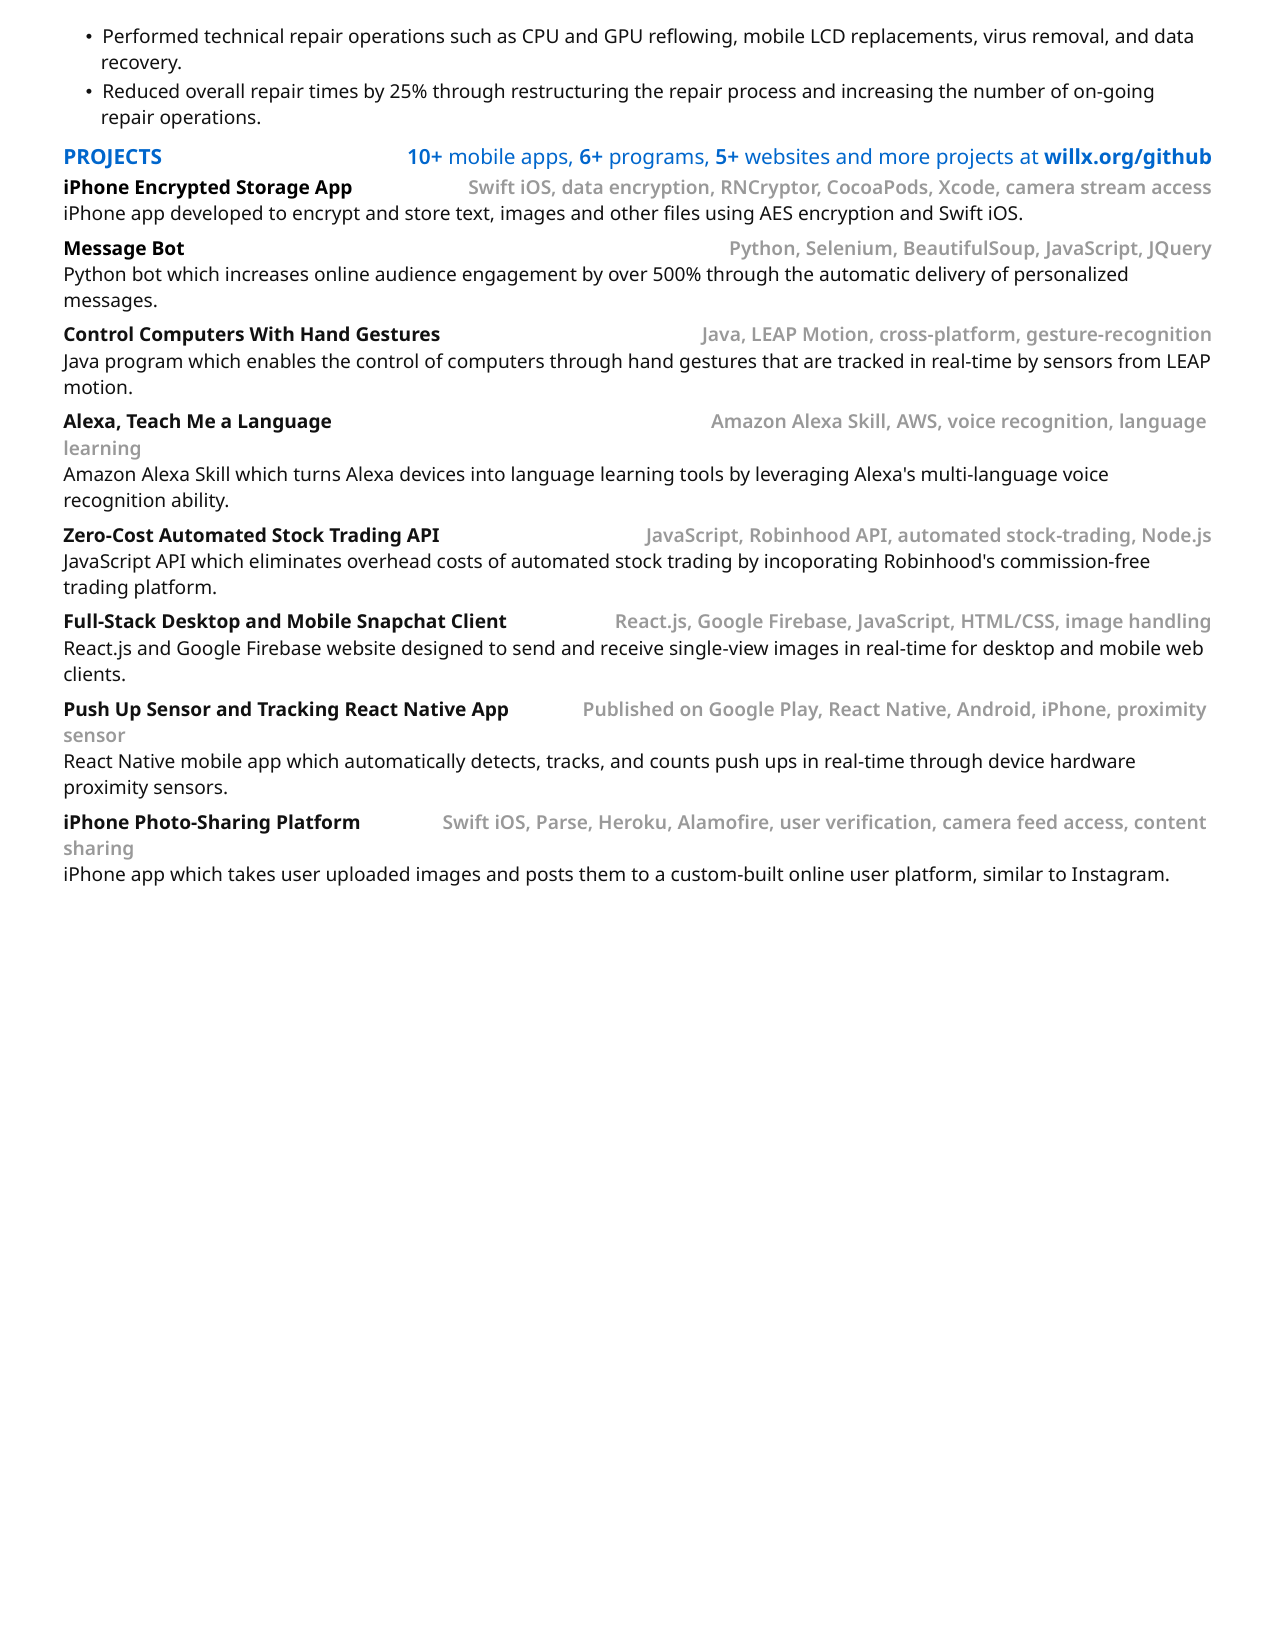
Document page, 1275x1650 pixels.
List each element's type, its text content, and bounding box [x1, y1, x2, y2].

text JavaScript API which eliminates overhead costs of automated stock trading by incoporating Robinhood's commission-free trading platform. [63, 548, 1212, 600]
text Push Up Sensor and Tracking React Native App Published on Google Play, React Native, Android, iPhone, proximity sensor [63, 695, 1212, 748]
text Alexa, Teach Me a Language Amazon Alexa Skill, AWS, voice recognition, language learning [63, 408, 1212, 461]
text iPhone app developed to encrypt and store text, images and other files using AES encryption and Swift iOS. [63, 200, 1212, 226]
text Zero-Cost Automated Stock Trading API JavaScript, Robinhood API, automated stock-trading, Node.js [63, 521, 1212, 548]
list Reduced overall repair times by 25% through restructuring the repair process and increasing the number of on-going repair operations. [86, 78, 1212, 130]
list Performed technical repair operations such as CPU and GPU reflowing, mobile LCD replacements, virus removal, and data recovery. [86, 22, 1212, 75]
text iPhone app which takes user uploaded images and posts them to a custom-built online user platform, similar to Instagram. [63, 861, 1212, 887]
text React.js and Google Firebase website designed to send and receive single-view images in real-time for desktop and mobile web clients. [63, 634, 1212, 687]
text iPhone Photo-Sharing Platform Swift iOS, Parse, Heroku, Alamofire, user verification, camera feed access, content sharing [63, 808, 1212, 861]
text Message Bot Python, Selenium, BeautifulSoup, JavaScript, JQuery [63, 234, 1212, 261]
text Java program which enables the control of computers through hand gestures that are tracked in real-time by sensors from LEAP motion. [63, 347, 1212, 400]
text PROJECTS 10+ mobile apps, 6+ programs, 5+ websites and more projects at willx.org/github [63, 142, 1212, 171]
text Full-Stack Desktop and Mobile Snapchat Client React.js, Google Firebase, JavaScript, HTML/CSS, image handling [63, 608, 1212, 634]
text Python bot which increases online audience engagement by over 500% through the automatic delivery of personalized messages. [63, 261, 1212, 313]
text iPhone Encrypted Storage App Swift iOS, data encryption, RNCryptor, CocoaPods, Xcode, camera stream access [63, 173, 1212, 200]
text React Native mobile app which automatically detects, tracks, and counts push ups in real-time through device hardware proximity sensors. [63, 748, 1212, 800]
text Amazon Alexa Skill which turns Alexa devices into language learning tools by leveraging Alexa's multi-language voice recognition ability. [63, 461, 1212, 513]
text Control Computers With Hand Gestures Java, LEAP Motion, cross-platform, gesture-recognition [63, 321, 1212, 347]
